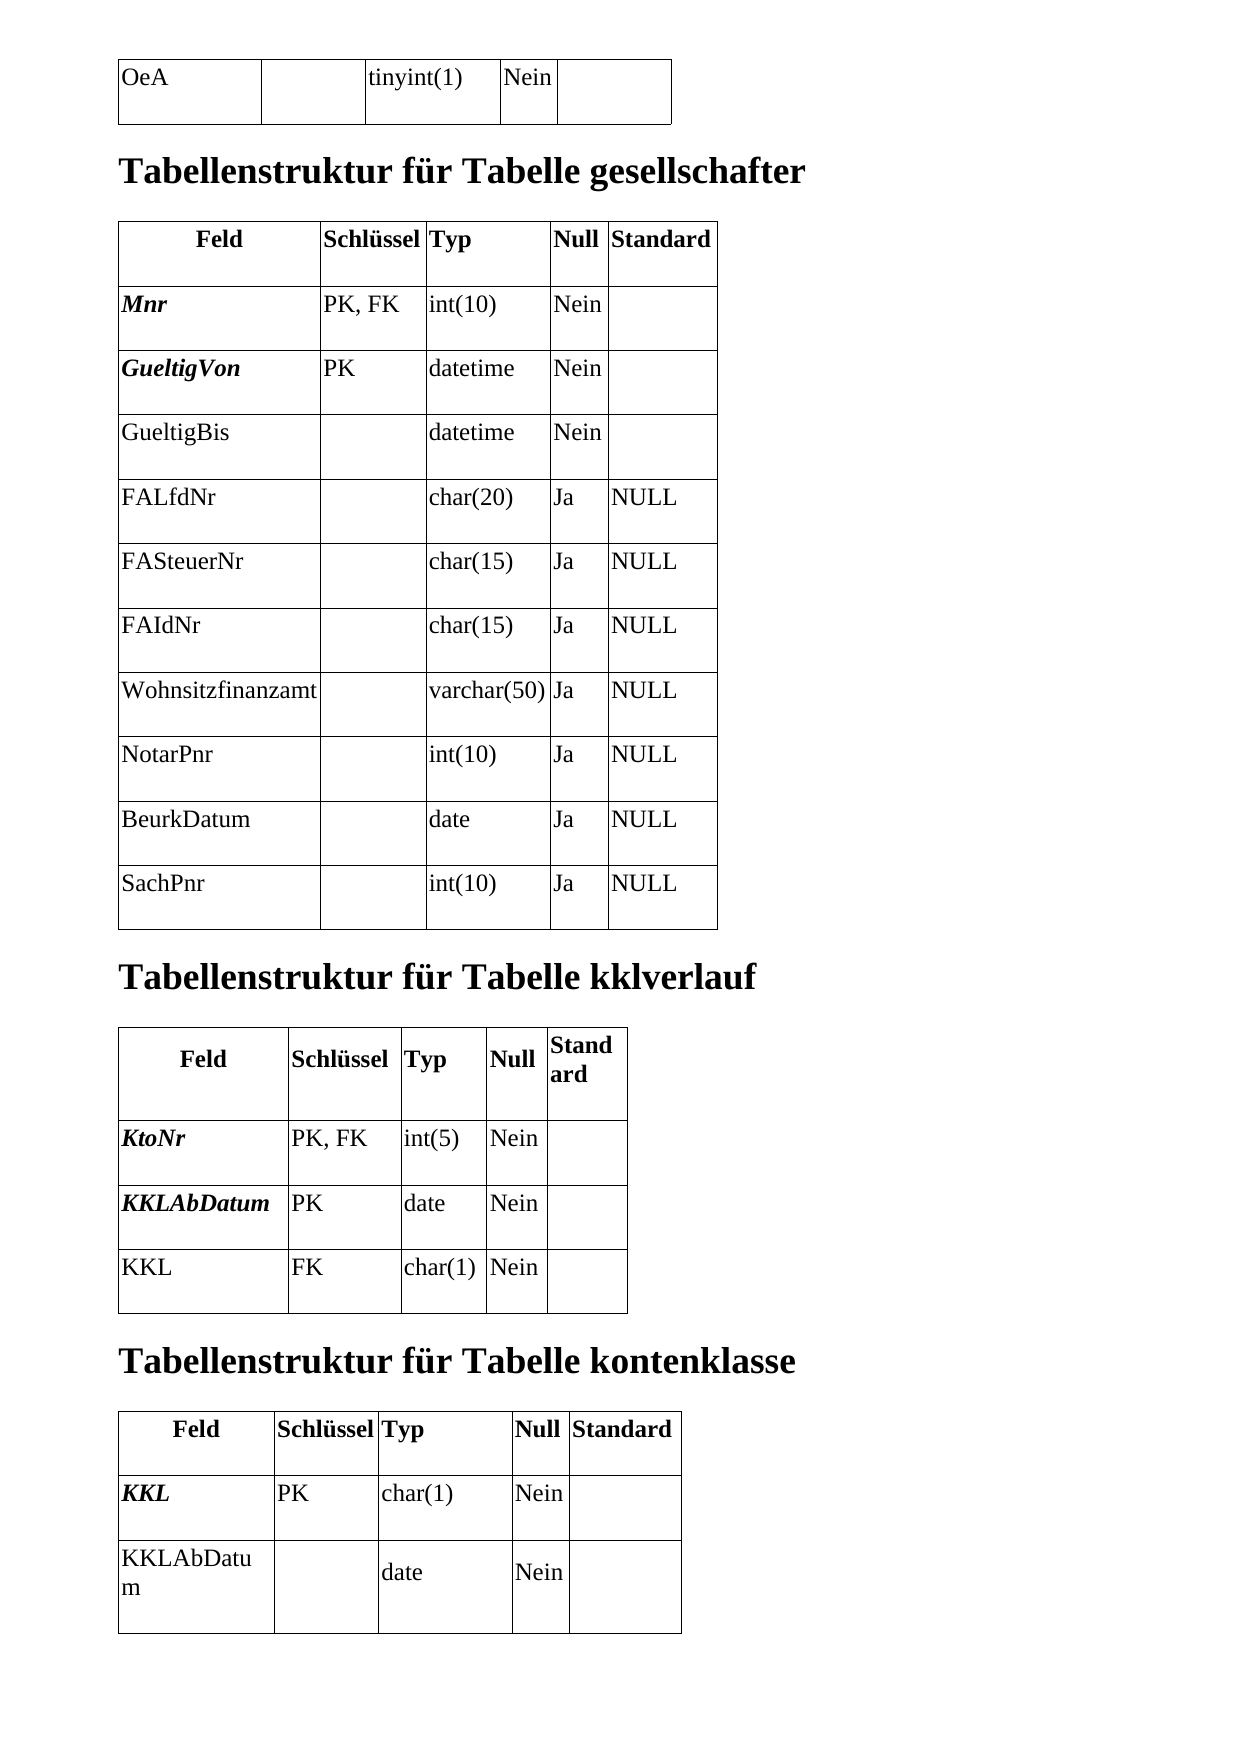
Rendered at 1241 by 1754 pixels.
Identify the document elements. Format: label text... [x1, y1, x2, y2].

table_cell KKL [119, 1250, 288, 1313]
table_header Typ [379, 1412, 512, 1475]
table_cell [609, 287, 717, 350]
table_cell [321, 415, 426, 479]
table_cell date [427, 802, 550, 865]
table_cell [570, 1541, 681, 1633]
table_cell GueltigVon [119, 351, 320, 414]
table_cell int(10) [427, 287, 550, 350]
table_cell PK, FK [289, 1121, 401, 1184]
table_cell Nein [551, 287, 608, 350]
table_cell [570, 1476, 681, 1540]
table_cell int(10) [427, 866, 550, 929]
table_cell KtoNr [119, 1121, 288, 1184]
table_cell PK [275, 1476, 378, 1540]
table_header Feld [119, 1412, 274, 1475]
table_cell Nein [501, 60, 557, 123]
table_cell char(1) [402, 1250, 486, 1313]
table_cell BeurkDatum [119, 802, 320, 865]
table_header Standard [570, 1412, 681, 1475]
table_cell Nein [487, 1186, 547, 1249]
table_cell Nein [487, 1250, 547, 1313]
table_cell [558, 60, 671, 123]
table_cell [321, 609, 426, 672]
table_cell OeA [119, 60, 261, 123]
table_header Feld [119, 1028, 288, 1120]
table_cell [321, 802, 426, 865]
table_cell date [379, 1541, 512, 1633]
table_cell tinyint(1) [366, 60, 500, 123]
table_cell Ja [551, 480, 608, 543]
table_cell Wohnsitzfinanzamt [119, 673, 320, 736]
table_cell [321, 480, 426, 543]
table_cell FASteuerNr [119, 544, 320, 607]
table_cell Ja [551, 544, 608, 607]
table_cell KKL [119, 1476, 274, 1540]
table_cell NULL [609, 673, 717, 736]
table_cell [548, 1250, 627, 1313]
table_cell char(1) [379, 1476, 512, 1540]
table_header Null [551, 222, 608, 286]
table_cell FK [289, 1250, 401, 1313]
table_header Schlüssel [289, 1028, 401, 1120]
table_header Schlüssel [275, 1412, 378, 1475]
table_cell [321, 737, 426, 801]
table_cell FALfdNr [119, 480, 320, 543]
table_cell GueltigBis [119, 415, 320, 479]
table_cell datetime [427, 415, 550, 479]
table_cell NULL [609, 866, 717, 929]
table_cell Nein [513, 1541, 569, 1633]
table_cell Nein [551, 415, 608, 479]
table_cell int(10) [427, 737, 550, 801]
table_cell char(20) [427, 480, 550, 543]
table_cell Nein [513, 1476, 569, 1540]
table_cell [548, 1186, 627, 1249]
table_cell Mnr [119, 287, 320, 350]
table_cell Ja [551, 737, 608, 801]
table_header Typ [402, 1028, 486, 1120]
table_header Schlüssel [321, 222, 426, 286]
table_cell NULL [609, 480, 717, 543]
table_cell NULL [609, 737, 717, 801]
table_cell Nein [487, 1121, 547, 1184]
table_header Standard [609, 222, 717, 286]
table_cell SachPnr [119, 866, 320, 929]
table_cell char(15) [427, 609, 550, 672]
table_header Standard [548, 1028, 627, 1120]
table_cell datetime [427, 351, 550, 414]
table_cell PK [321, 351, 426, 414]
table_cell KKLAbDatum [119, 1186, 288, 1249]
table_cell [609, 351, 717, 414]
table_cell [275, 1541, 378, 1633]
subtitle Tabellenstruktur für Tabelle kklverlauf [118, 954, 1181, 997]
table_cell char(15) [427, 544, 550, 607]
table_cell [609, 415, 717, 479]
table_cell int(5) [402, 1121, 486, 1184]
table_header Null [487, 1028, 547, 1120]
table_cell [548, 1121, 627, 1184]
table_cell Ja [551, 673, 608, 736]
table_cell Nein [551, 351, 608, 414]
table_cell NULL [609, 544, 717, 607]
subtitle Tabellenstruktur für Tabelle gesellschafter [118, 148, 1181, 192]
table_cell Ja [551, 609, 608, 672]
table_cell NotarPnr [119, 737, 320, 801]
table_cell PK, FK [321, 287, 426, 350]
table_cell Ja [551, 802, 608, 865]
table_cell [321, 544, 426, 607]
table_cell KKLAbDatum [119, 1541, 274, 1633]
table_cell NULL [609, 609, 717, 672]
table_cell [321, 866, 426, 929]
table_cell varchar(50) [427, 673, 550, 736]
table_header Typ [427, 222, 550, 286]
table_cell [262, 60, 365, 123]
table_header Feld [119, 222, 320, 286]
subtitle Tabellenstruktur für Tabelle kontenklasse [118, 1338, 1181, 1381]
table_cell [321, 673, 426, 736]
table_cell NULL [609, 802, 717, 865]
table_cell Ja [551, 866, 608, 929]
table_header Null [513, 1412, 569, 1475]
table_cell PK [289, 1186, 401, 1249]
table_cell FAIdNr [119, 609, 320, 672]
table_cell date [402, 1186, 486, 1249]
